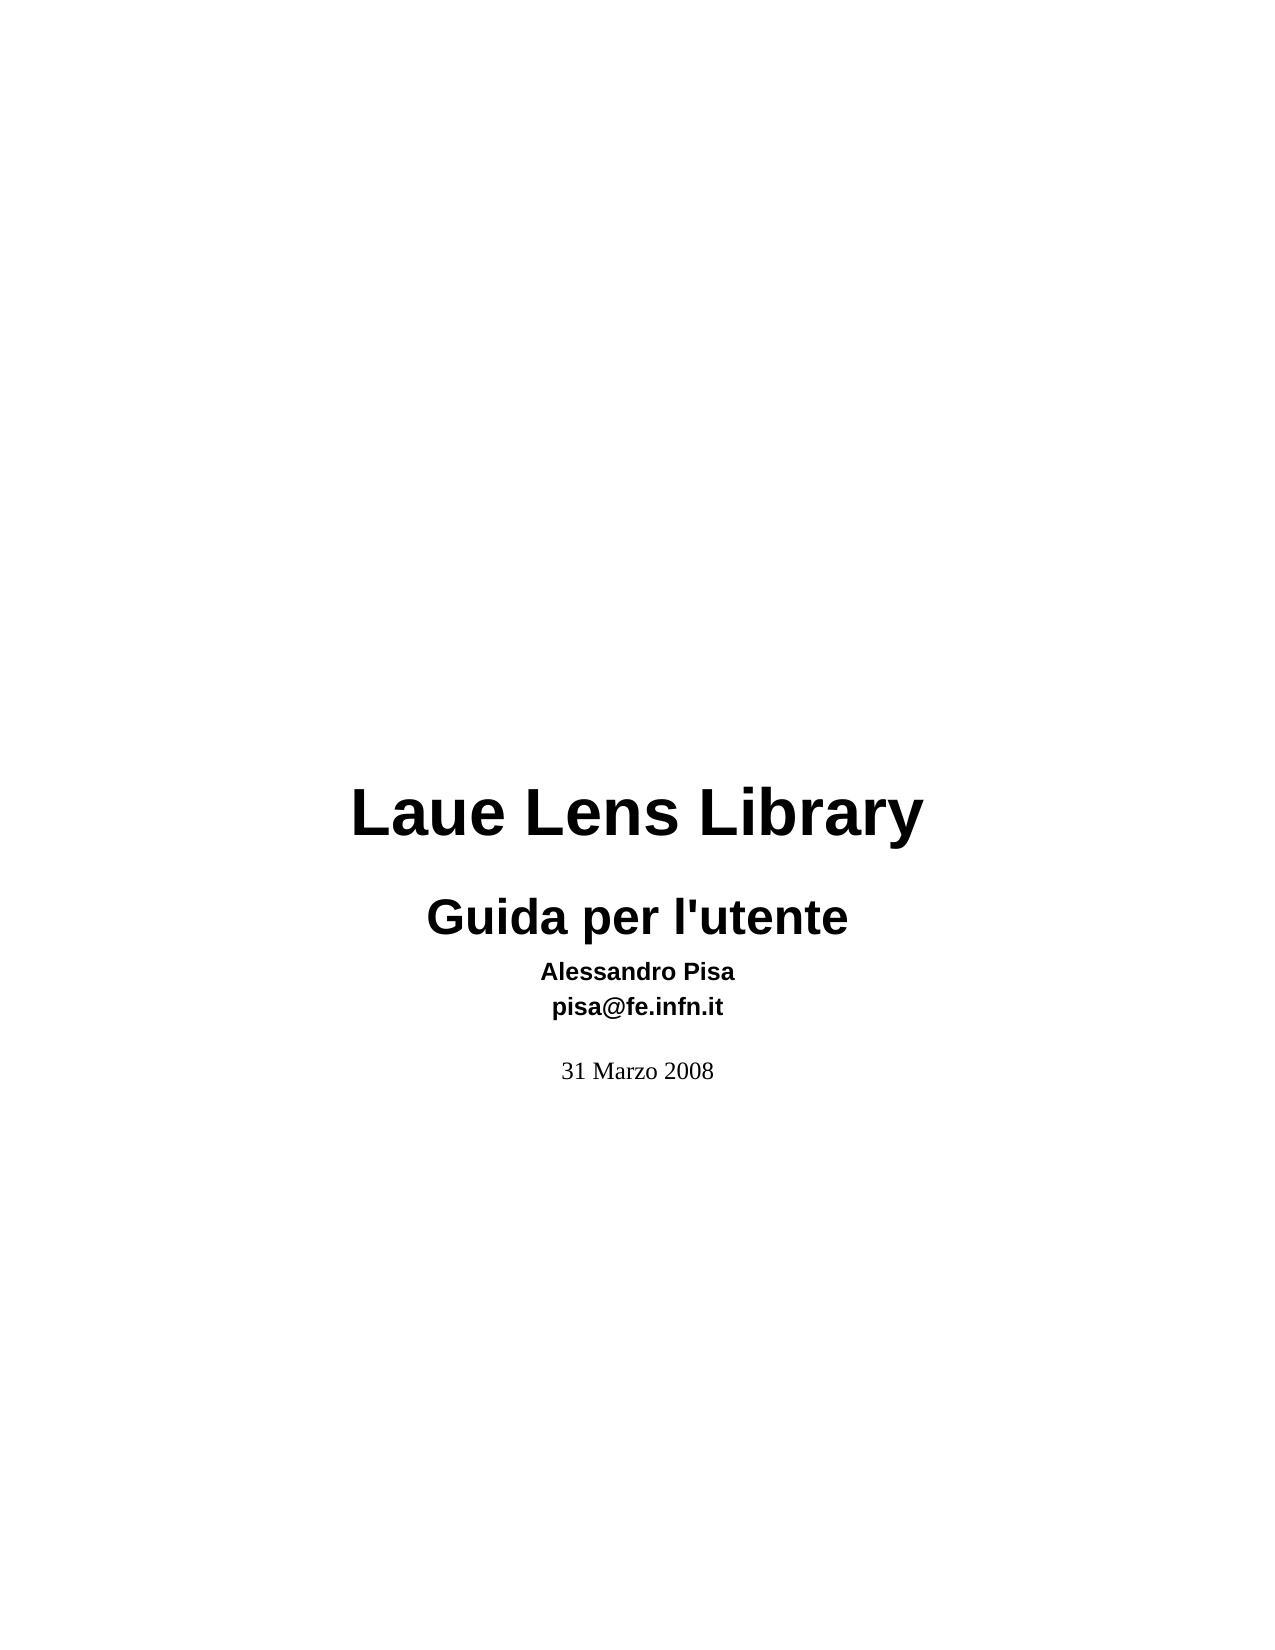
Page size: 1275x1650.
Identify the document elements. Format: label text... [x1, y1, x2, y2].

subtitle Guida per l'utente [148, 887, 1127, 945]
text pisa@fe.infn.it [148, 992, 1127, 1021]
text Alessandro Pisa [148, 957, 1127, 986]
title Laue Lens Library [148, 773, 1127, 850]
text 31 Marzo 2008 [148, 1056, 1127, 1085]
